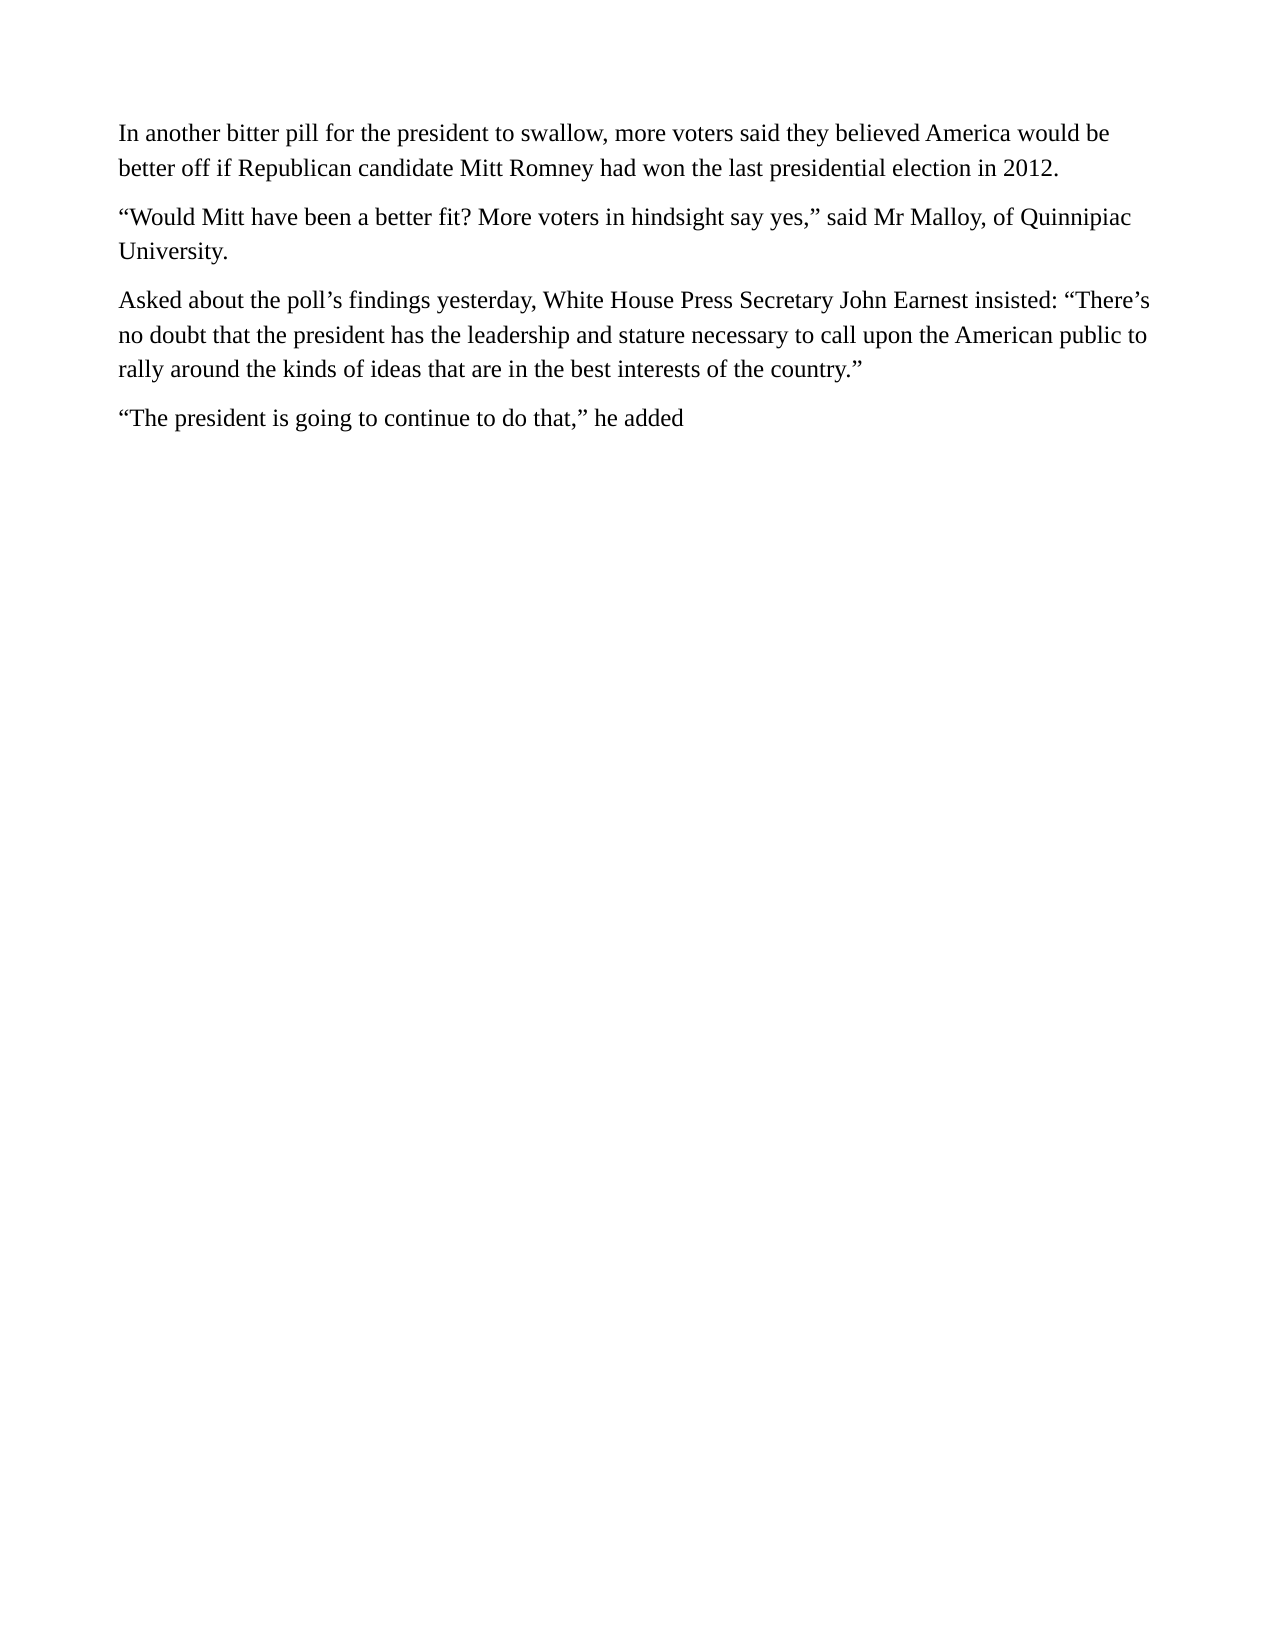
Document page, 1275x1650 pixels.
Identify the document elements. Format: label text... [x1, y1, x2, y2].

text Asked about the poll’s findings yesterday, White House Press Secretary John Earnest insisted: “There’s no doubt that the president has the leadership and stature necessary to call upon the American public to rally around the kinds of ideas that are in the best interests of the country.” [118, 285, 1157, 383]
text In another bitter pill for the president to swallow, more voters said they believed America would be better off if Republican candidate Mitt Romney had won the last presidential election in 2012. [118, 118, 1157, 181]
text “Would Mitt have been a better fit? More voters in hindsight say yes,” said Mr Malloy, of Quinnipiac University. [118, 202, 1157, 265]
text “The president is going to continue to do that,” he added [118, 403, 1157, 432]
